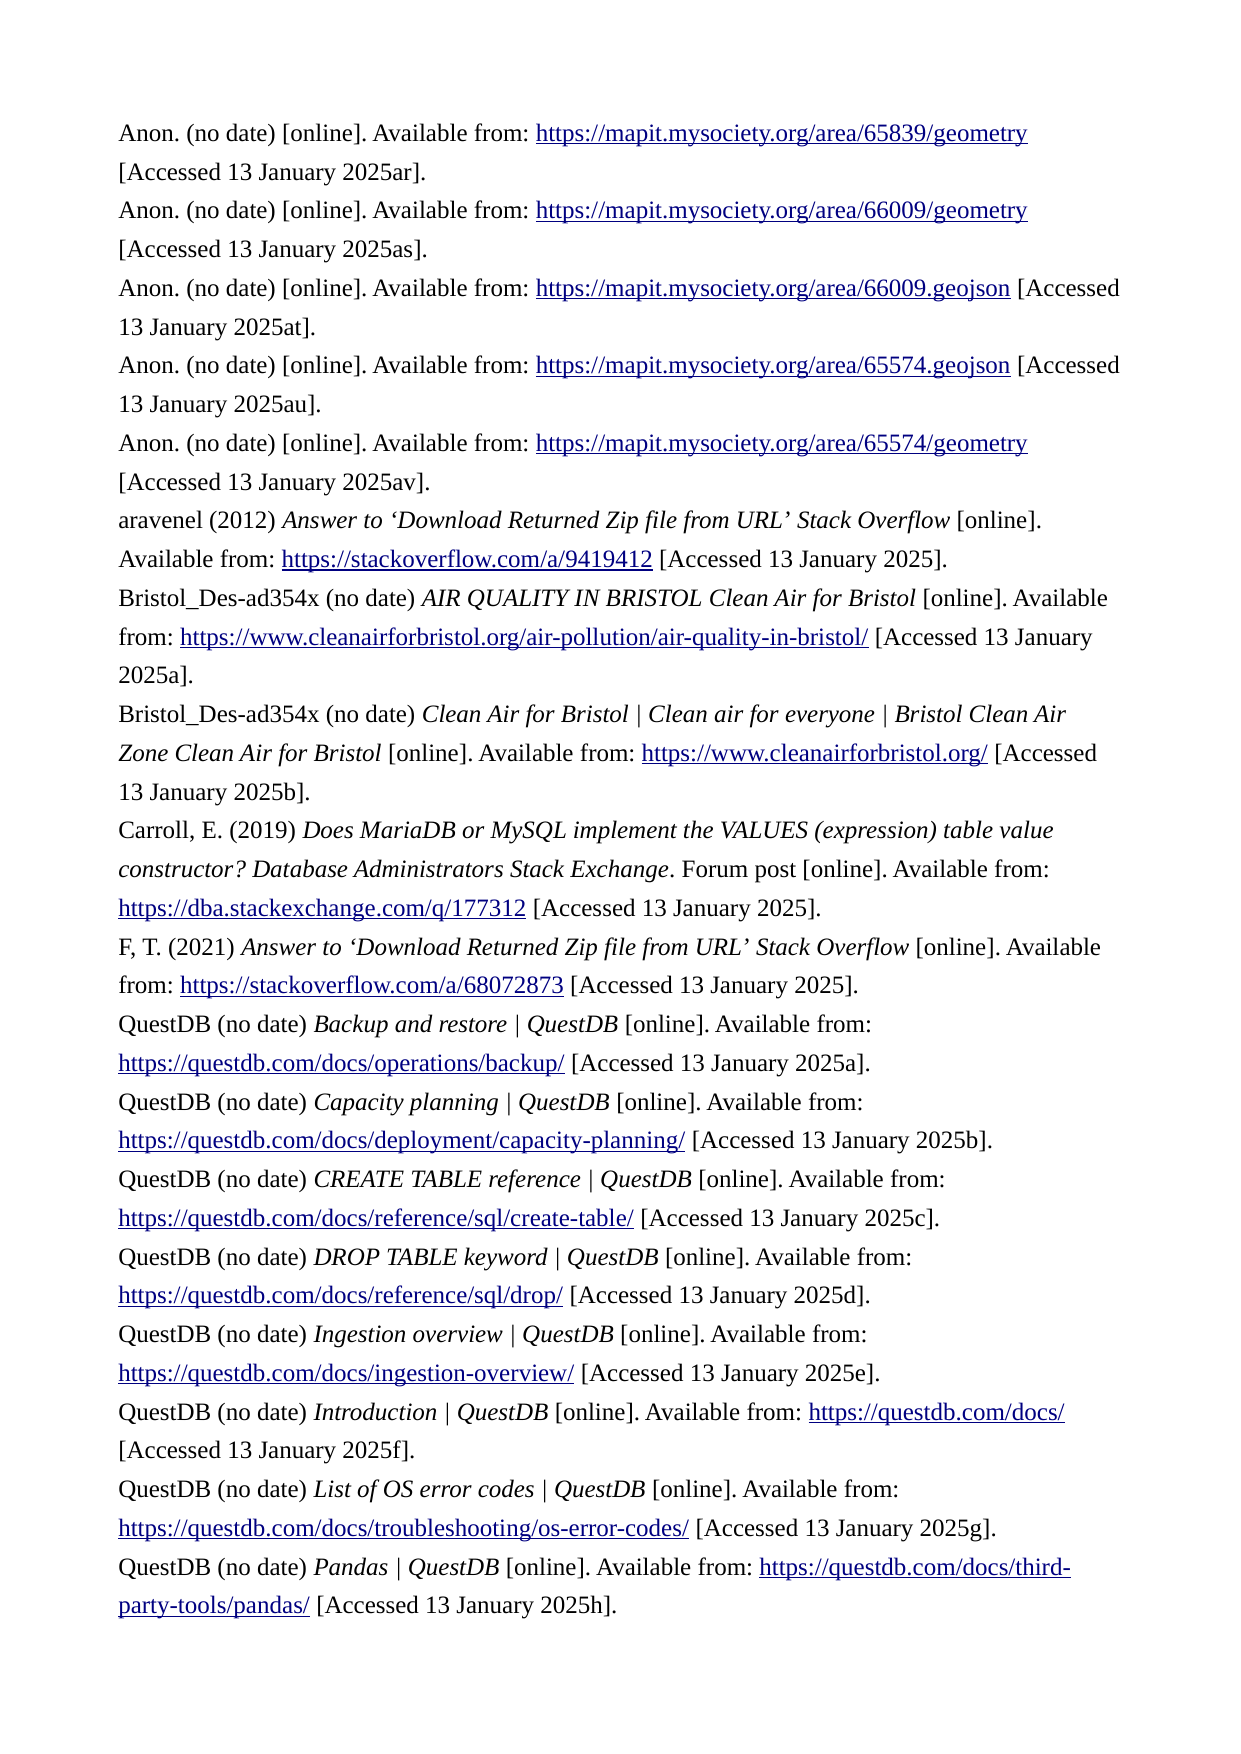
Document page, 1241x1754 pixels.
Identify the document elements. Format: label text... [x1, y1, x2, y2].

text Anon. (no date) [online]. Available from: https://mapit.mysociety.org/area/65839/geometry [Accessed 13 January 2025ar]. [118, 118, 1122, 186]
text Carroll, E. (2019) Does MariaDB or MySQL implement the VALUES (expression) table value constructor? Database Administrators Stack Exchange. Forum post [online]. Available from: https://dba.stackexchange.com/q/177312 [Accessed 13 January 2025]. [118, 816, 1122, 922]
text QuestDB (no date) CREATE TABLE reference | QuestDB [online]. Available from: https://questdb.com/docs/reference/sql/create-table/ [Accessed 13 January 2025c]. [118, 1164, 1122, 1232]
text Anon. (no date) [online]. Available from: https://mapit.mysociety.org/area/66009.geojson [Accessed 13 January 2025at]. [118, 273, 1122, 341]
text F, T. (2021) Answer to ‘Download Returned Zip file from URL’ Stack Overflow [online]. Available from: https://stackoverflow.com/a/68072873 [Accessed 13 January 2025]. [118, 932, 1122, 999]
text aravenel (2012) Answer to ‘Download Returned Zip file from URL’ Stack Overflow [online]. Available from: https://stackoverflow.com/a/9419412 [Accessed 13 January 2025]. [118, 506, 1122, 573]
text QuestDB (no date) Introduction | QuestDB [online]. Available from: https://questdb.com/docs/ [Accessed 13 January 2025f]. [118, 1397, 1122, 1464]
text QuestDB (no date) Backup and restore | QuestDB [online]. Available from: https://questdb.com/docs/operations/backup/ [Accessed 13 January 2025a]. [118, 1009, 1122, 1077]
text Bristol_Des-ad354x (no date) AIR QUALITY IN BRISTOL Clean Air for Bristol [online]. Available from: https://www.cleanairforbristol.org/air-pollution/air-quality-in-bristol/ [Accessed 13 January 2025a]. [118, 583, 1122, 689]
text Anon. (no date) [online]. Available from: https://mapit.mysociety.org/area/65574/geometry [Accessed 13 January 2025av]. [118, 428, 1122, 496]
text Anon. (no date) [online]. Available from: https://mapit.mysociety.org/area/65574.geojson [Accessed 13 January 2025au]. [118, 351, 1122, 418]
text QuestDB (no date) DROP TABLE keyword | QuestDB [online]. Available from: https://questdb.com/docs/reference/sql/drop/ [Accessed 13 January 2025d]. [118, 1242, 1122, 1309]
text Anon. (no date) [online]. Available from: https://mapit.mysociety.org/area/66009/geometry [Accessed 13 January 2025as]. [118, 196, 1122, 263]
text QuestDB (no date) Pandas | QuestDB [online]. Available from: https://questdb.com/docs/third-party-tools/pandas/ [Accessed 13 January 2025h]. [118, 1552, 1122, 1619]
text QuestDB (no date) Ingestion overview | QuestDB [online]. Available from: https://questdb.com/docs/ingestion-overview/ [Accessed 13 January 2025e]. [118, 1319, 1122, 1387]
text Bristol_Des-ad354x (no date) Clean Air for Bristol | Clean air for everyone | Bristol Clean Air Zone Clean Air for Bristol [online]. Available from: https://www.cleanairforbristol.org/ [Accessed 13 January 2025b]. [118, 699, 1122, 806]
text QuestDB (no date) List of OS error codes | QuestDB [online]. Available from: https://questdb.com/docs/troubleshooting/os-error-codes/ [Accessed 13 January 2025g]. [118, 1474, 1122, 1542]
text QuestDB (no date) Capacity planning | QuestDB [online]. Available from: https://questdb.com/docs/deployment/capacity-planning/ [Accessed 13 January 2025b]. [118, 1087, 1122, 1154]
